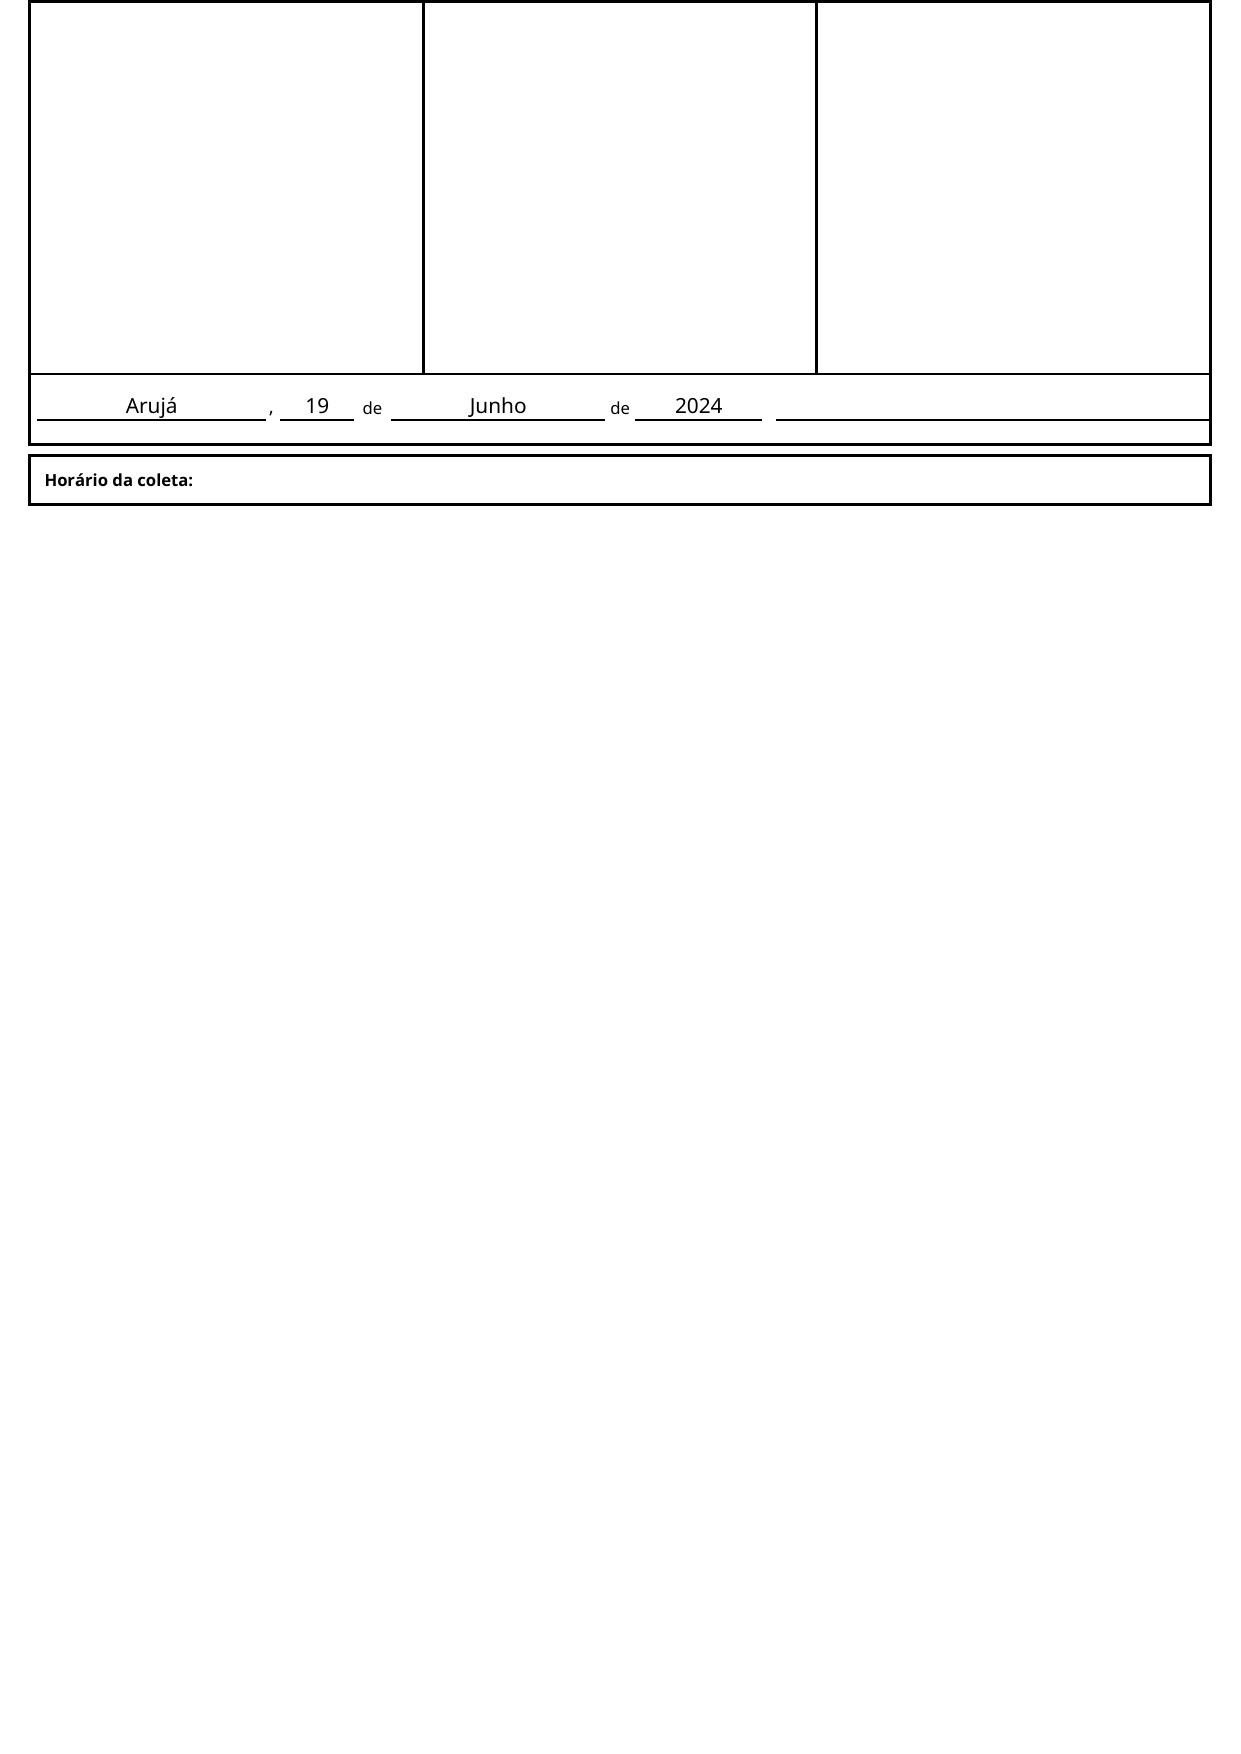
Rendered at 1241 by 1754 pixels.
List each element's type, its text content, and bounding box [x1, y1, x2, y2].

table_cell de [354, 375, 391, 419]
table_cell [31, 375, 37, 419]
table_cell [1058, 446, 1211, 454]
table_cell [280, 421, 354, 443]
table_cell [635, 421, 762, 443]
table_cell [30, 446, 1058, 454]
table_cell 2024 [635, 375, 762, 419]
table_cell BR2454498855330 BR246704087002T BR247329206015L BR2419286621964 BR243342760396A BR245347697868R BR246709597431I BR2408690094597 BR249895060864Q BR249201698334I BR2400395022424 BR247843721586O BR244419294323O BR246968417262W BR244514440714G BR2498277538383 BR249483495426S BR243076335263F BR243044612169M BR2456650206136 BR247329206015L BR244387574963J BR248270551851L BR243194240375K BR240074481519B BR240614218652W BR240193282100Z BR241098701200N BR240193282100Z BR2463613209257 BR2483848570730 BR240614218652W BR248510367265K BR249917288877V BR2462015492487 BR243919329718Y BR2438008288851 BR2448100771624 BR240300530573V BR246477186262I BR245496535942S BR248275059533Y BR245047828708X BR2427242175802 43589329058Z BR244349210636U BR2410992113099 BR2403170006647 BR2479841341385 BR2446928235438 BR241204959036V BR2447043459654 BR2427035615005 BR248833530883R BR242580705025B BR247145530772W BR246582938268A BR2402115974277 BR248381997651J BR243344408289Y BR248801903392K BR2433284182289 BR249437060893S BR243977711415Z BR241576381424P BR242410218994N BR2408519284976 BR2420509120128 BR2443050501925 BR248292671728Z BR241358112054D BR241796752802O BR2431810829948 BR246500734968H BR244666616395B BR240408717809O BR244157828621J BR2489127974198 BR245825617792Y BR246042429088X BR2498110328867 BR248202735062M BR249891327798T BR240706191155F BR2493689621723 BR245165317670R BR2424638048600 BR2471176879035 BR247858546871T BR240824102435L BR248811869333K BR246322573445L BR2424638048600 BR2456650206136 BR2471176879035 245179048995T BR249207910746S BR248593439397F BR2483951134019 BR2483951134019 BR240297601550V BR2483951134019 BR249243841642U BR2477594796663 BR246187290712P BR249590023998Z BR241932716528E BR2461598285405 BR244841569969Z BR244474784526W BR242795652352P BR2480601640040 BR2410028640506 BR242944905031A BR2437594666200 BR2421410905592 BR245860883751U BR249346509695W BR242200925639S BR246002267952C BR244183286130Z BR240781975393F BR249435831159V BR247387779987O BR241216380843Z BR2420858054463 BR2424417930662 BR241148194306V BR243789081571Y BR248639657542N BR241735398016W BR2467182981666 BR2463613209257 BR242951866798X BR240380073152W BR2498042146930 BR246558955939X BR249837693191H BR2490680532951 BR2440719480630 BR249571212739G BR2463613209257 BR2418062954491 BR247155238498U BR246803327222R BR246788920491E [818, 3, 1209, 373]
table_cell [266, 419, 280, 443]
table_cell [354, 419, 391, 443]
table_cell [31, 419, 37, 443]
table_cell Junho [391, 375, 605, 419]
table_cell [391, 421, 605, 443]
table_cell de [605, 375, 635, 419]
table_cell Horário da coleta: [31, 457, 1209, 503]
table_cell 19 [280, 375, 354, 419]
table_cell [776, 375, 1209, 419]
table_cell [776, 421, 1209, 443]
table_cell [762, 375, 776, 443]
table_cell BR2403749814532 BR2400121280005 BR249318260038K BR2465535843883 BR249377655557H BR2486889008010 BR246971115914O BR2421024055853 BR240891978524B BR241425317790V BR2445957040417 BR2424557258658 BR241360022636Y BR2424074621149 BR245399292140V BR242323992541I BR2409624831788 BR2416103210262 BR243522097389X BR243415999048N BR2461757819703 BR244798823343C BR243005228669S BR243691037717Z BR2439051806100 BR242130118358I BR240309289301L BR247235853872U BR2412196753149 BR2437339930819 BR246050199672C BR246139686596B BR245990753537P BR244249306358P BR244356486104H BR247871063029J BR242863824359O BR2418062954491 BR248592601870U BR2445797411590 BR2463984322723 BR244522673356E BR2498493346546 BR241778886613I BR241318905832Y BR246821709600K BR2420484618625 BR2410834956411 BR2455807290413 BR243311377787Y BR240219491881Q BR2416867317191 BR2410834956411 BR2456153645262 BR248611871549P BR2483703644100 BR241031615687N BR246626202756J BR246808715962T BR240193282100Z BR2416850429001 BR248679455969P BR240819686599Y BR242539947725M BR242725486096B BR245362080100U BR247262124153K BR249219741603P BR247914027072H BR243569620541A BR247542110092U BR240028567602P BR244013964330U BR243951746592T BR241196659641M BR243639107165J BR244593337008J BR2449973314145 BR248265933592S BR2420680152640 BR241100083626F BR240819686599Y BR2410834956411 BR244971815726S BR248771092019Q BR247101994358V BR2426749394401 BR247200423398W BR2455803170585 BR2447722345351 BR244158699975X BR243393779925Z BR2459350486965 BR244341482423B BR249565168105V BR2400653146355 BR240088169611P BR246611158376B BR2472600309717 BR2428920513804 BR243659920773L BR248154092734O BR243562243540B BR249682751373Q BR248651792708L BR249194246273P BR244948331472Q BR2489156416263 BR240819686599Y BR241398937678E BR2470609541021 BR249572979285D 2460980121317 BR242736664005P BR2470930183175 BR247570053456E BR2419835695778 BR2456650206136 BR2492662466546 BR2471176879035 BR246308065566A BR243599253833I BR249993098833O BR249356709109M BR240688560382W BR244810670048Y 4983937033N BR241802780242F BR242030510779Q BR249991018635X BR243331981645V BR244494411989U BR247073703401Z BR242050976455P BR244154775938S BR247007203539S 2474165988874 BR2413079553431 BR240882518035T BR2430408454010 BR241305178354T BR246076714533Y BR245530899964F BR2424638048600 BR2438179128835 [425, 3, 815, 373]
table_cell , [266, 375, 280, 419]
table_cell BR243919329718Y BR2436492116792 BR2460440252586 BR247871063029J BR245496535942S BR246183383507S BR247097131637F BR2404325514097 BR247581256069I BR2419016726904 BR249632163670I BR2435408290284 BR245517084207O BR2461495591429 BR241123069323T BR2451506523375 BR2434915861048 BR247797936785T BR2455345462859 BR241793108815G BR2460344426103 BR247824129094W BR241735398016W BR2425338014727 BR243004784663A BR249102984989U BR247345779861F BR242547934892R BR248204631891F BR2422150065781 BR249431016482D BR245949049012E BR245049365203Z BR243903967229M BR240112172021Z BR248955573845B BR240745745959C BR241679728391T BR2478156674474 BR2418062954491 BR241735398016W BR2431459480813 BR249962369918C BR248567791198G BR2425160085733 BR2494193615787 2482354209060 R241451554836V BR242241759844Y BR244410173980W BR241077507673T BR246168594840L BR248502972824N BR246229021932M BR249301980113Q BR247324687574N BR2477694485430 BR249061614018U BR2496569139136 BR248769053299X BR2422471237525 BR240924990277T BR2429155234006 42298185933M BR249117424129D R2404980141914 BR2483006228037 BR2497483363932 BR246471670781X BR2497483363932 BR2484748942603 BR246471670781X BR2497483363932 BR247545443098V BR2449515374384 BR243132422822N BR2499198031956 BR242857113968T BR247443199489S BR2475755318705 BR240695550287U BR246956992991P BR249808834822S BR2456895660216 BR247543276438E BR245611128444O BR241211692027V BR2473267343556 BR247357977204U BR242077978057L R248415004892P BR249037966051Y BR249802884561D BR240517300004J BR248384685265A BR248726500200V 45052238676H BR245371164629C BR242918924785Z BR248171177308X BR247004947503C R243747147694A 459181349937 BR249465726845S BR2455576456602 R246471670781X BR2484748942603 BR240435250458E BR243648850714O BR240092461732R BR247369028018Z BR2408467540665 BR246103889496W BR246378735366T BR246515285329R BR249079975183L BR240973852403T BR2484748942603 BR249829287460B BR240568476441R BR242117290876W BR242753108532T BR242753108532T BR248167646814K BR249697867499I BR249666511210N BR248044561926N 46125281005R R247463095410S BR2492162998279 R248928478471T R2480965819516 40785584967ª BR2447633639986 BR245298633316U BR2438226282474 BR241798231728M BR2483334117643 BR247218152575Z BR2455880003185 BR243092752487U BR244942551031R BR249789763221Y BR246597832005I BR242759003496S BR2464503957665 BR241934037235S BR243866891988Q [31, 3, 422, 373]
table_cell [605, 419, 635, 443]
table_cell Arujá [37, 375, 266, 419]
table_cell [37, 421, 266, 443]
